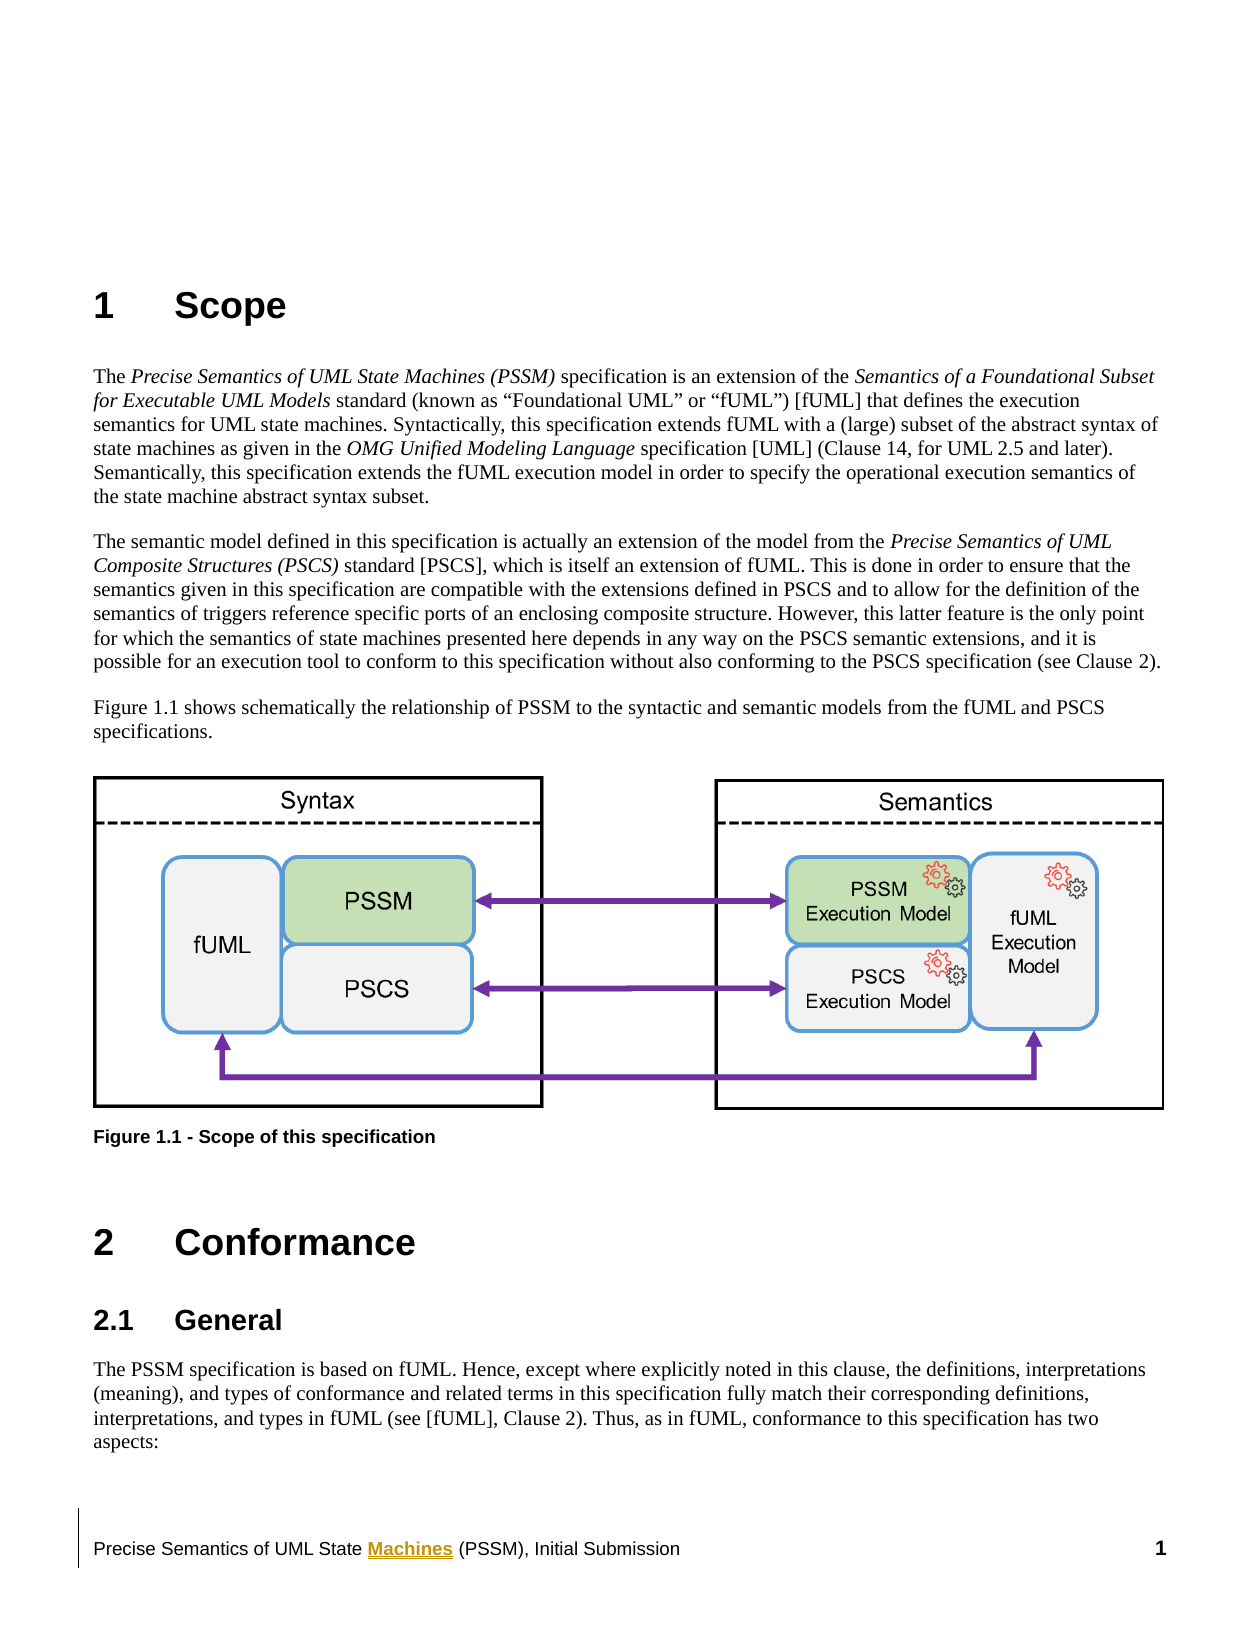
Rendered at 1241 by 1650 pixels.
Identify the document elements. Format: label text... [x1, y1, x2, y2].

text The Precise Semantics of UML State Machines (PSSM) specification is an extension of the Semantics of a Foundational Subset for Executable UML Models standard (known as “Foundational UML” or “fUML”) [fUML] that defines the execution semantics for UML state machines. Syntactically, this specification extends fUML with a (large) subset of the abstract syntax of state machines as given in the OMG Unified Modeling Language specification [UML] (Clause 14, for UML 2.5 and later). Semantically, this specification extends the fUML execution model in order to specify the operational execution semantics of the state machine abstract syntax subset. [93, 364, 1164, 508]
subtitle Conformance [93, 1220, 1164, 1263]
text The PSSM specification is based on fUML. Hence, except where explicitly noted in this clause, the definitions, interpretations (meaning), and types of conformance and related terms in this specification fully match their corresponding definitions, interpretations, and types in fUML (see [fUML], Clause 2). Thus, as in fUML, conformance to this specification has two aspects: [93, 1357, 1164, 1453]
subtitle General [93, 1301, 1164, 1336]
text Figure 1.1 - Scope of this specification [93, 1126, 1164, 1147]
text Figure 1.1 shows schematically the relationship of PSSM to the syntactic and semantic models from the fUML and PSCS specifications. [93, 694, 1164, 743]
text The semantic model defined in this specification is actually an extension of the model from the Precise Semantics of UML Composite Structures (PSCS) standard [PSCS], which is itself an extension of fUML. This is done in order to ensure that the semantics given in this specification are compatible with the extensions defined in PSCS and to allow for the definition of the semantics of triggers reference specific ports of an enclosing composite structure. However, this latter feature is the only point for which the semantics of state machines presented here depends in any way on the PSCS semantic extensions, and it is possible for an execution tool to conform to this specification without also conforming to the PSCS specification (see Clause 2). [93, 529, 1164, 673]
picture [93, 776, 1164, 1110]
subtitle Scope [93, 283, 1164, 326]
